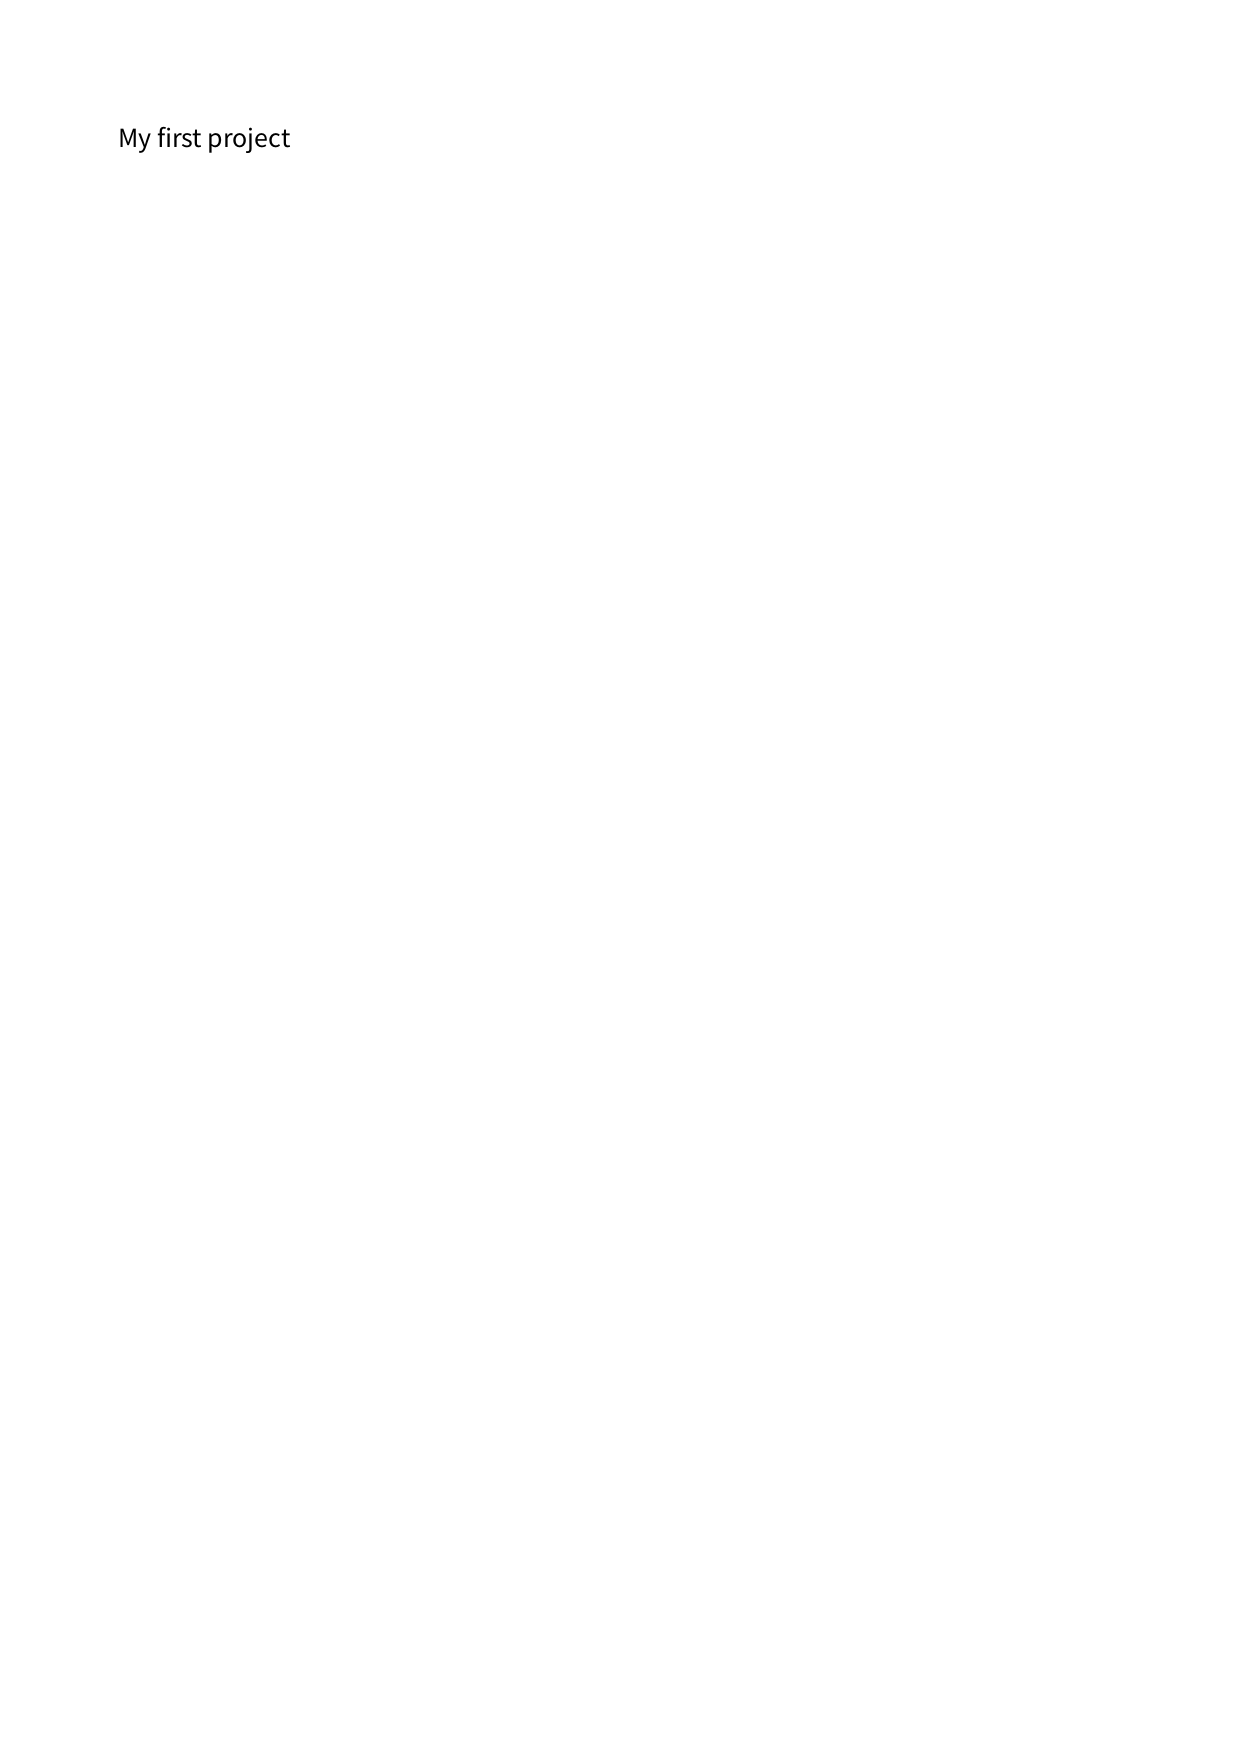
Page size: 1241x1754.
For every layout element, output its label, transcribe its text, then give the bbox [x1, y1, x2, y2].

text My first project [118, 118, 1122, 154]
